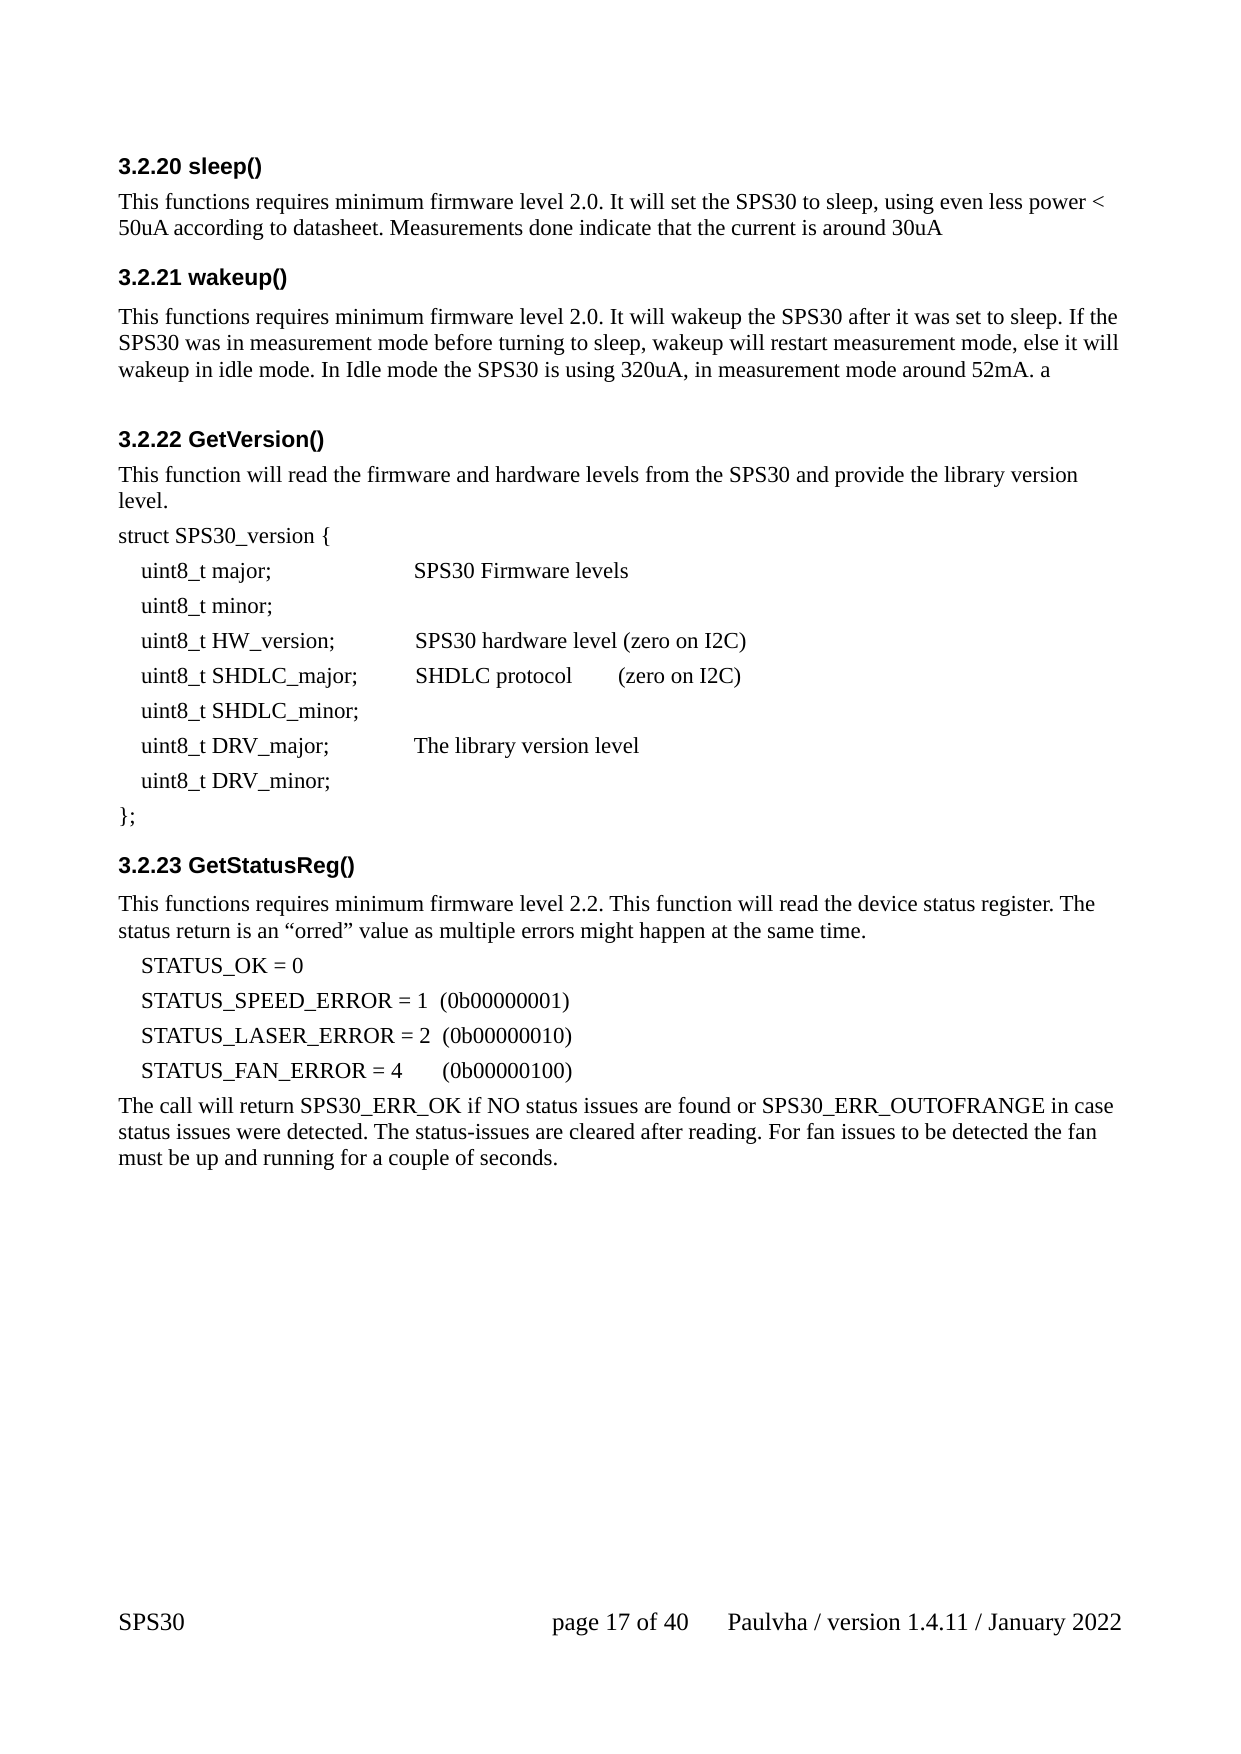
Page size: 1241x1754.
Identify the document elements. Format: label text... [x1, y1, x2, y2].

subtitle 3.2.22 GetVersion() [118, 426, 1122, 452]
text STATUS_SPEED_ERROR = 1 (0b00000001) [118, 987, 1122, 1013]
text }; [118, 802, 1122, 828]
text This functions requires minimum firmware level 2.0. It will set the SPS30 to sleep, using even less power < 50uA according to datasheet. Measurements done indicate that the current is around 30uA [118, 188, 1122, 241]
text uint8_t SHDLC_major; SHDLC protocol (zero on I2C) [118, 662, 1122, 688]
text uint8_t minor; [118, 592, 1122, 618]
text uint8_t DRV_major; The library version level [118, 732, 1122, 758]
text STATUS_FAN_ERROR = 4 (0b00000100) [118, 1057, 1122, 1083]
text uint8_t major; SPS30 Firmware levels [118, 557, 1122, 583]
text uint8_t DRV_minor; [118, 767, 1122, 793]
subtitle 3.2.23 GetStatusReg() [118, 852, 1122, 878]
text The call will return SPS30_ERR_OK if NO status issues are found or SPS30_ERR_OUTOFRANGE in case status issues were detected. The status-issues are cleared after reading. For fan issues to be detected the fan must be up and running for a couple of seconds. [118, 1092, 1122, 1171]
text This functions requires minimum firmware level 2.2. This function will read the device status register. The status return is an “orred” value as multiple errors might happen at the same time. [118, 890, 1122, 943]
subtitle 3.2.21 wakeup() [118, 264, 1122, 290]
subtitle 3.2.20 sleep() [118, 153, 1122, 179]
text STATUS_OK = 0 [118, 952, 1122, 978]
text struct SPS30_version { [118, 522, 1122, 548]
text STATUS_LASER_ERROR = 2 (0b00000010) [118, 1022, 1122, 1048]
text This function will read the firmware and hardware levels from the SPS30 and provide the library version level. [118, 461, 1122, 513]
text This functions requires minimum firmware level 2.0. It will wakeup the SPS30 after it was set to sleep. If the SPS30 was in measurement mode before turning to sleep, wakeup will restart measurement mode, else it will wakeup in idle mode. In Idle mode the SPS30 is using 320uA, in measurement mode around 52mA. a [118, 303, 1122, 382]
text uint8_t SHDLC_minor; [118, 697, 1122, 723]
text uint8_t HW_version; SPS30 hardware level (zero on I2C) [118, 627, 1122, 653]
